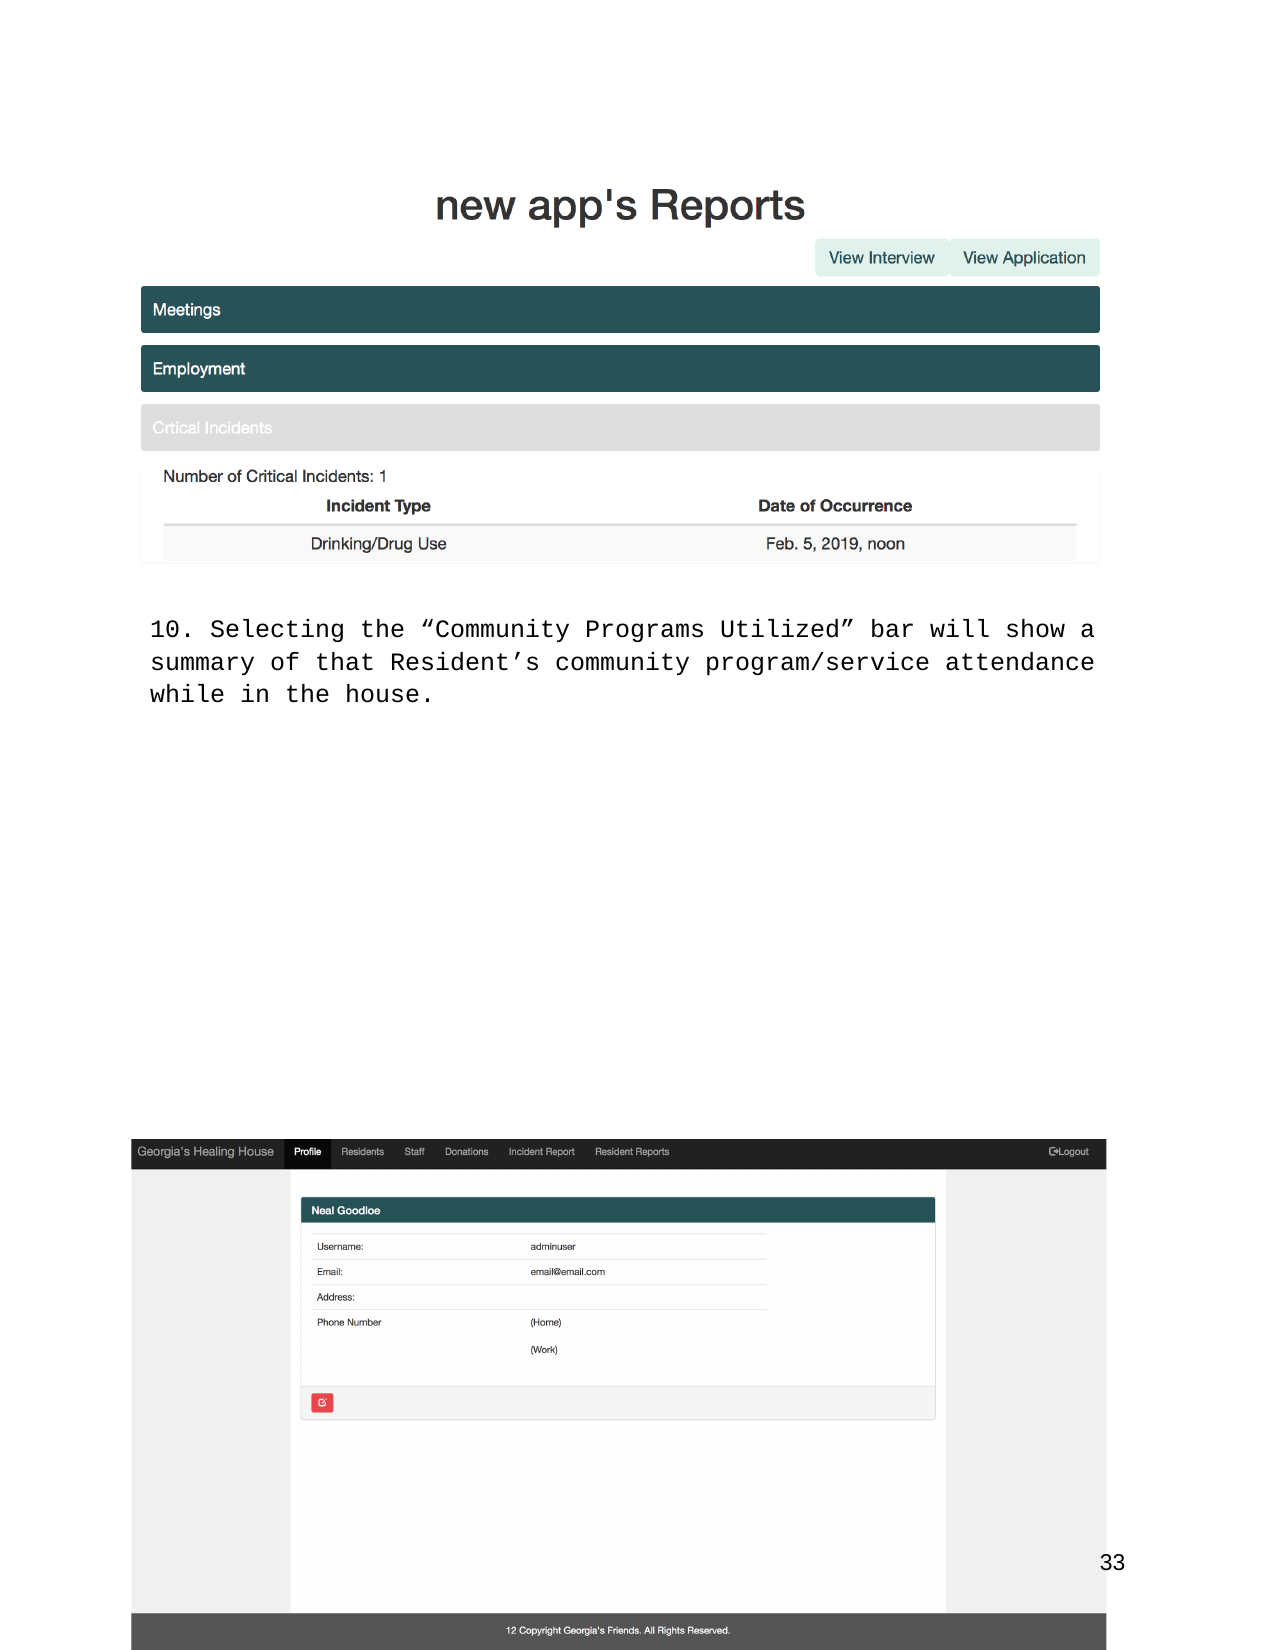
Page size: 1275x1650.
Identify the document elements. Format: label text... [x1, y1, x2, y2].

text 10. Selecting the “Community Programs Utilized” bar will show a summary of that Resident’s community program/service attendance while in the house. [150, 150, 1125, 710]
picture [134, 178, 1110, 594]
picture [131, 1139, 1107, 1650]
